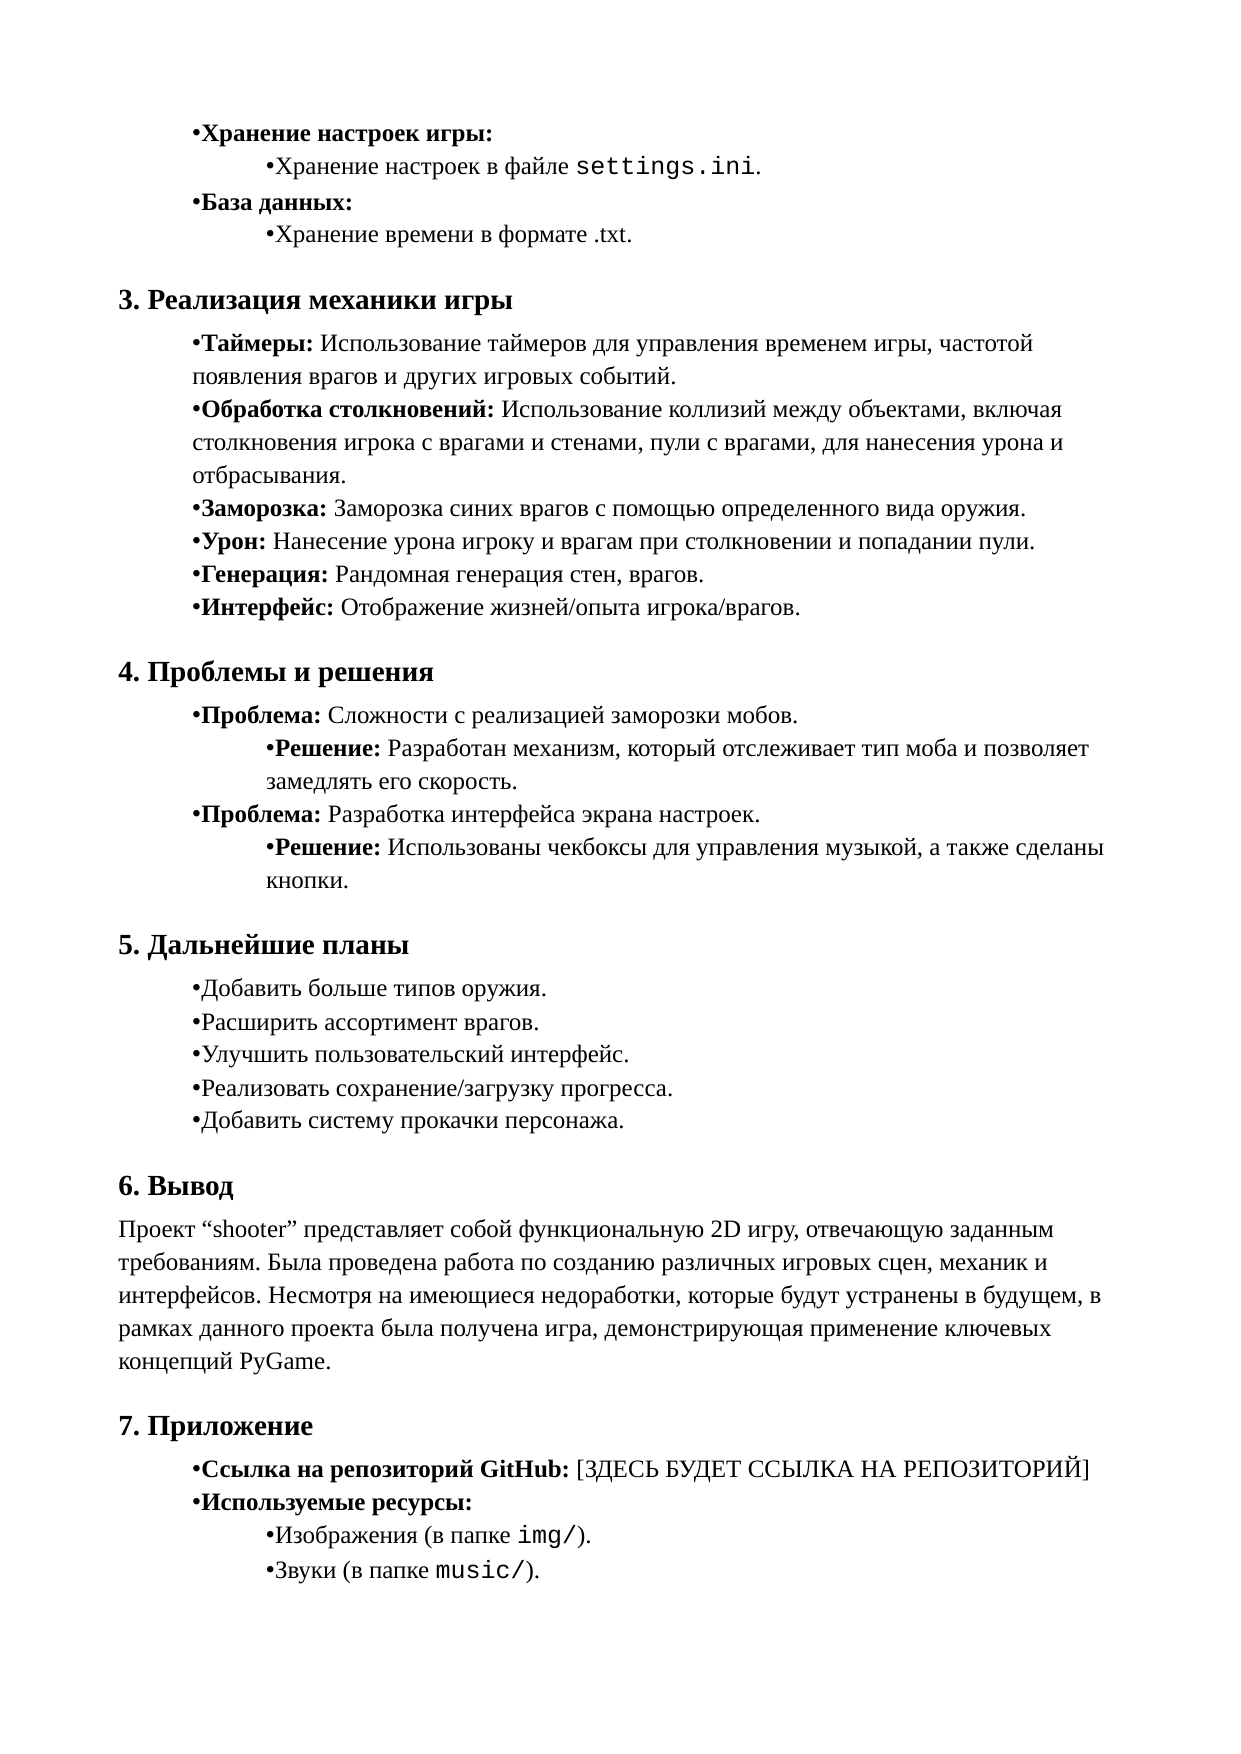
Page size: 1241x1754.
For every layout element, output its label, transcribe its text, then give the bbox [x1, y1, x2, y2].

subtitle 3. Реализация механики игры [118, 282, 1122, 315]
list Интерфейс: Отображение жизней/опыта игрока/врагов. [118, 592, 1122, 621]
subtitle 7. Приложение [118, 1408, 1122, 1442]
list Улучшить пользовательский интерфейс. [118, 1039, 1122, 1068]
list Используемые ресурсы: [118, 1487, 1122, 1516]
list Изображения (в папке img/). [118, 1520, 1122, 1551]
list Урон: Нанесение урона игроку и врагам при столкновении и попадании пули. [118, 526, 1122, 555]
list Звуки (в папке music/). [118, 1556, 1122, 1586]
text Проект “shooter” представляет собой функциональную 2D игру, отвечающую заданным требованиям. Была проведена работа по созданию различных игровых сцен, механик и интерфейсов. Несмотря на имеющиеся недоработки, которые будут устранены в будущем, в рамках данного проекта была получена игра, демонстрирующая применение ключевых концепций PyGame. [118, 1214, 1122, 1375]
list Проблема: Разработка интерфейса экрана настроек. [118, 799, 1122, 828]
list Хранение настроек в файле settings.ini. [118, 151, 1122, 182]
list Ссылка на репозиторий GitHub: [ЗДЕСЬ БУДЕТ ССЫЛКА НА РЕПОЗИТОРИЙ] [118, 1454, 1122, 1483]
list Расширить ассортимент врагов. [118, 1007, 1122, 1035]
subtitle 4. Проблемы и решения [118, 654, 1122, 688]
list Решение: Разработан механизм, который отслеживает тип моба и позволяет замедлять его скорость. [118, 733, 1122, 795]
list Проблема: Сложности с реализацией заморозки мобов. [118, 700, 1122, 729]
subtitle 5. Дальнейшие планы [118, 927, 1122, 961]
list Добавить больше типов оружия. [118, 973, 1122, 1002]
list База данных: [118, 187, 1122, 215]
list Добавить систему прокачки персонажа. [118, 1106, 1122, 1134]
subtitle 6. Вывод [118, 1168, 1122, 1201]
list Таймеры: Использование таймеров для управления временем игры, частотой появления врагов и других игровых событий. [118, 328, 1122, 389]
list Хранение настроек игры: [118, 118, 1122, 147]
list Генерация: Рандомная генерация стен, врагов. [118, 559, 1122, 588]
list Решение: Использованы чекбоксы для управления музыкой, а также сделаны кнопки. [118, 832, 1122, 894]
list Хранение времени в формате .txt. [118, 219, 1122, 248]
list Реализовать сохранение/загрузку прогресса. [118, 1073, 1122, 1101]
list Обработка столкновений: Использование коллизий между объектами, включая столкновения игрока с врагами и стенами, пули с врагами, для нанесения урона и отбрасывания. [118, 394, 1122, 489]
list Заморозка: Заморозка синих врагов с помощью определенного вида оружия. [118, 493, 1122, 522]
